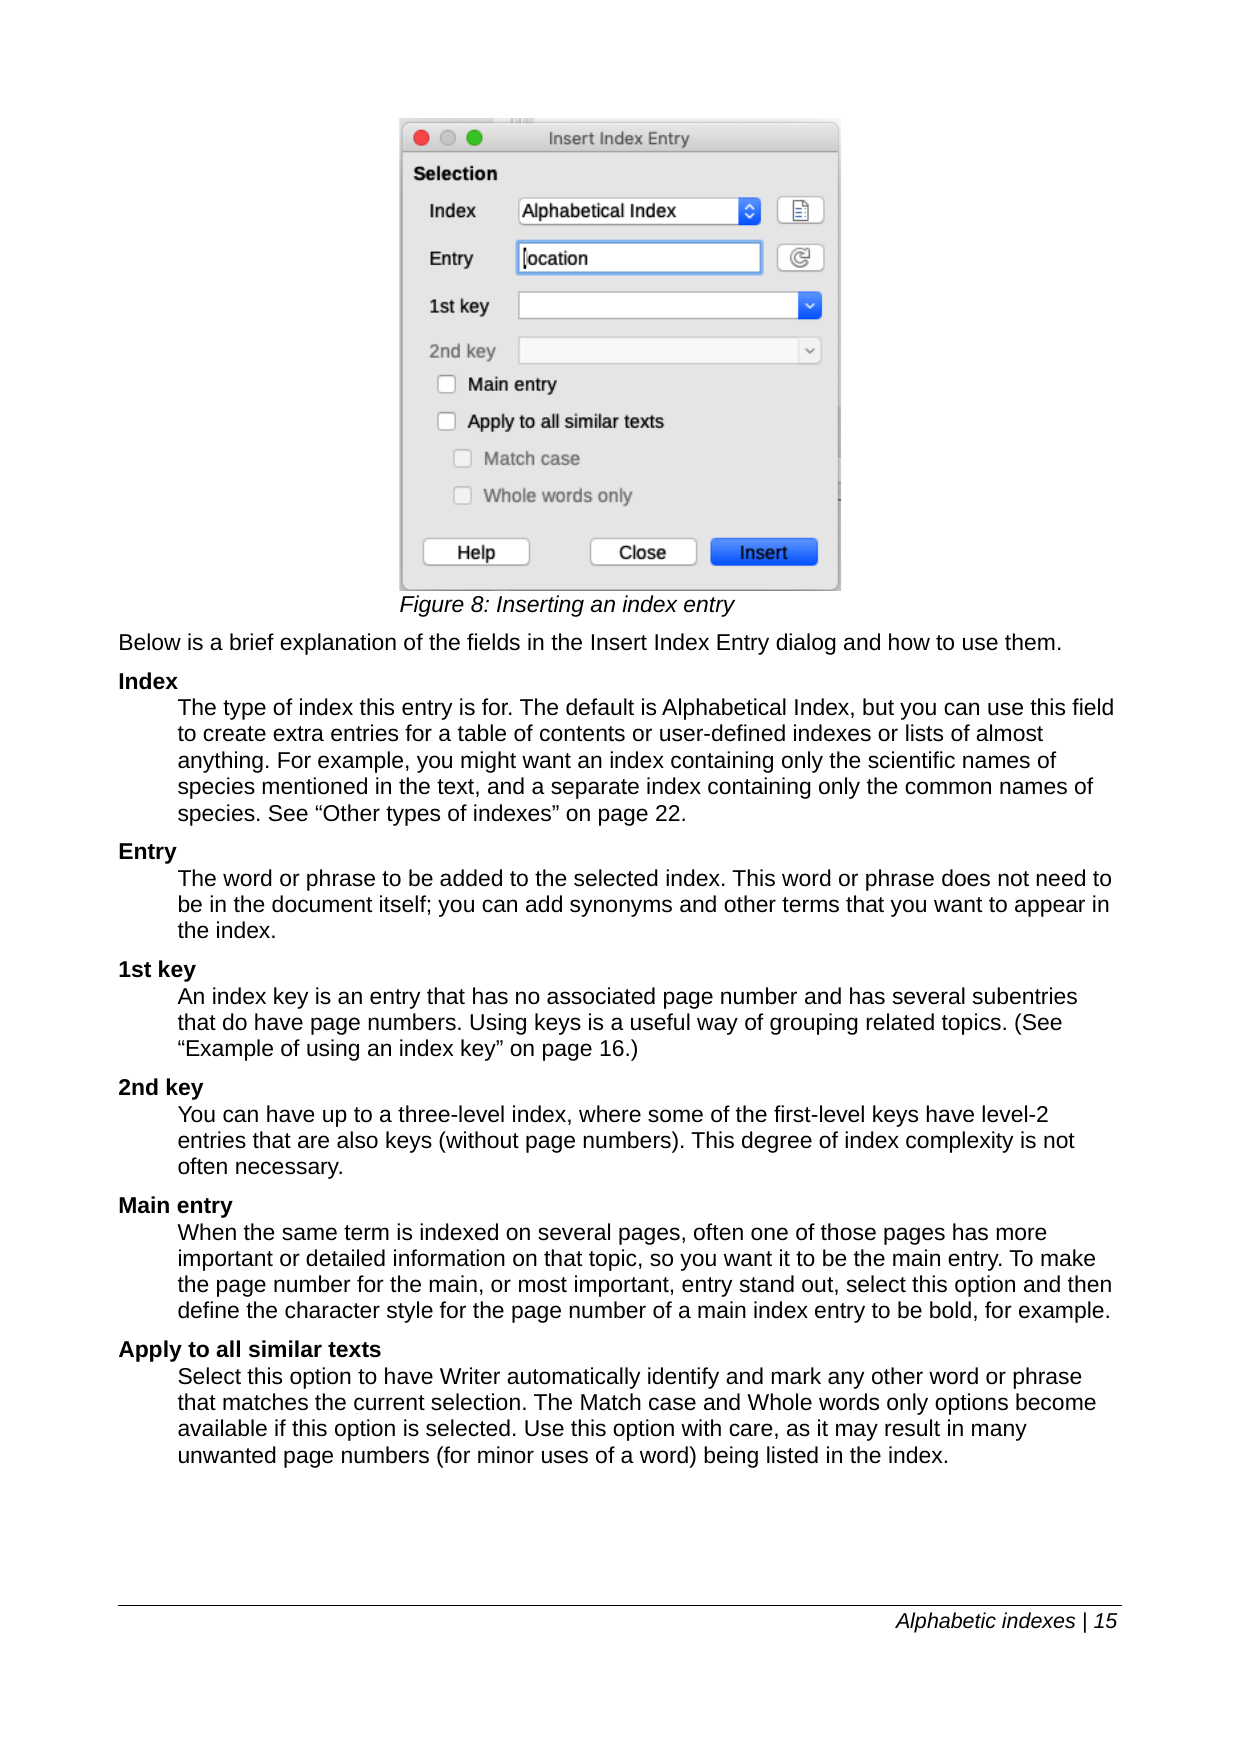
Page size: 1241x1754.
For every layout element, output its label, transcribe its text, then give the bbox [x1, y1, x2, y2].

text Select this option to have Writer automatically identify and mark any other word or phrase that matches the current selection. The Match case and Whole words only options become available if this option is selected. Use this option with care, as it may result in many unwanted page numbers (for minor uses of a word) being listed in the index. [177, 1363, 1122, 1468]
text 2nd key [118, 1074, 1122, 1101]
text Main entry [118, 1192, 1122, 1218]
text The type of index this entry is for. The default is Alphabetical Index, but you can use this field to create extra entries for a table of contents or user-defined indexes or lists of almost anything. For example, you might want an index containing only the scientific names of species mentioned in the text, and a separate index containing only the common names of species. See “Other types of indexes” on page 22. [177, 694, 1122, 826]
text An index key is an entry that has no associated page number and has several subentries that do have page numbers. Using keys is a useful way of grouping related topics. (See “Example of using an index key” on page 16.) [177, 983, 1122, 1062]
text You can have up to a three-level index, where some of the first-level keys have level-2 entries that are also keys (without page numbers). This degree of index complexity is not often necessary. [177, 1101, 1122, 1179]
text Below is a brief explanation of the fields in the Insert Index Entry dialog and how to use them. [118, 629, 1122, 655]
text Index [118, 668, 1122, 694]
text Entry [118, 838, 1122, 865]
text When the same term is indexed on several pages, often one of those pages has more important or detailed information on that topic, so you want it to be the main entry. To make the page number for the main, or most important, entry stand out, select this option and then define the character style for the page number of a main index entry to be bold, for example. [177, 1218, 1122, 1324]
text The word or phrase to be added to the selected index. This word or phrase does not need to be in the document itself; you can add synonyms and other terms that you want to appear in the index. [177, 865, 1122, 944]
text Apply to all similar texts [118, 1336, 1122, 1363]
text Figure 8: Inserting an index entry [399, 591, 841, 617]
text 1st key [118, 956, 1122, 983]
picture [399, 118, 842, 591]
